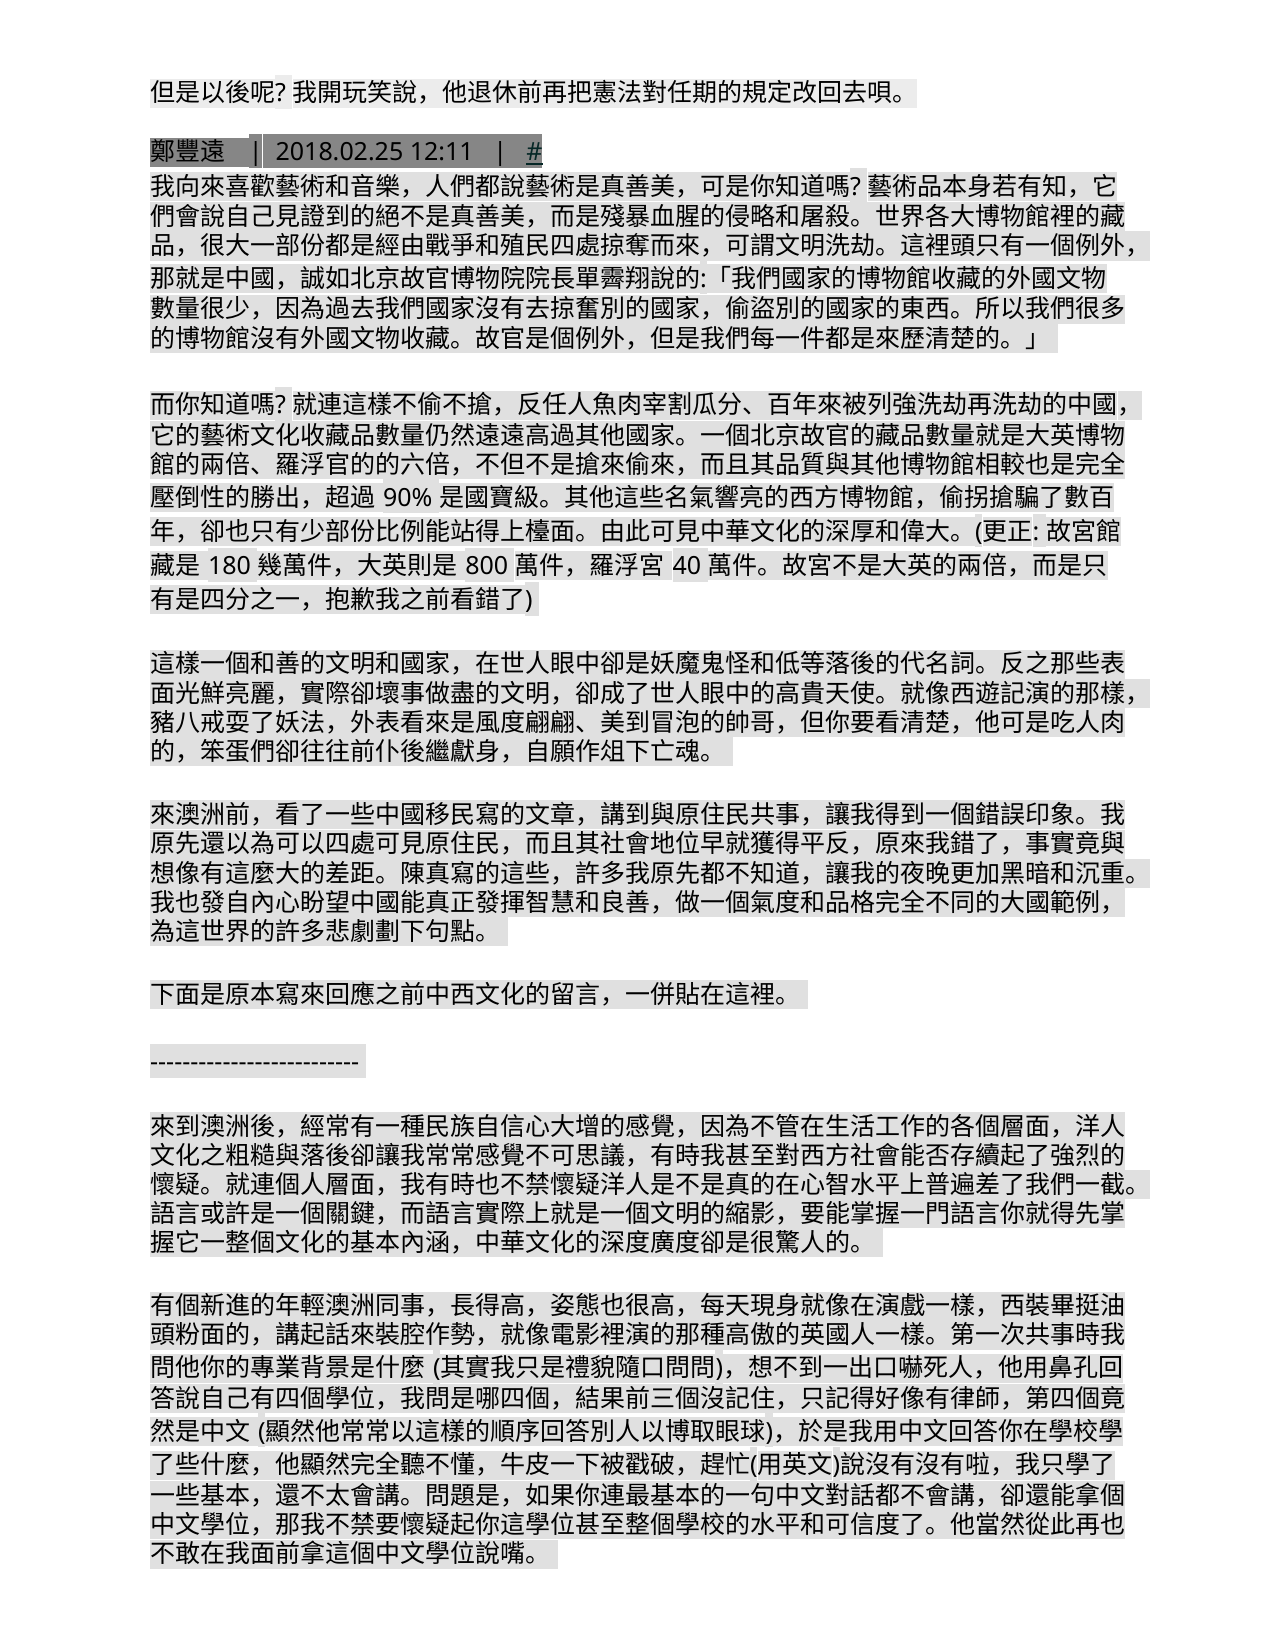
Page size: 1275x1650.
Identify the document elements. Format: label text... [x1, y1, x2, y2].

text 我向來喜歡藝術和音樂，人們都說藝術是真善美，可是你知道嗎? 藝術品本身若有知，它們會說自己見證到的絕不是真善美，而是殘暴血腥的侵略和屠殺。世界各大博物館裡的藏品，很大一部份都是經由戰爭和殖民四處掠奪而來，可謂文明洗劫。這裡頭只有一個例外，那就是中國，誠如北京故官博物院院長單霽翔說的:「我們國家的博物館收藏的外國文物數量很少，因為過去我們國家沒有去掠奮別的國家，偷盜別的國家的東西。所以我們很多的博物館沒有外國文物收藏。故官是個例外，但是我們每一件都是來歷清楚的。」 而你知道嗎? 就連這樣不偷不搶，反任人魚肉宰割瓜分、百年來被列強洗劫再洗劫的中國，它的藝術文化收藏品數量仍然遠遠高過其他國家。一個北京故官的藏品數量就是大英博物館的兩倍、羅浮官的的六倍，不但不是搶來偷來，而且其品質與其他博物館相較也是完全壓倒性的勝出，超過 90% 是國寶級。其他這些名氣響亮的西方博物館，偷拐搶騙了數百年，卻也只有少部份比例能站得上檯面。由此可見中華文化的深厚和偉大。(更正: 故宮館藏是 180 幾萬件，大英則是 800 萬件，羅浮宮 40 萬件。故宮不是大英的兩倍，而是只有是四分之一，抱歉我之前看錯了) 這樣一個和善的文明和國家，在世人眼中卻是妖魔鬼怪和低等落後的代名詞。反之那些表面光鮮亮麗，實際卻壞事做盡的文明，卻成了世人眼中的高貴天使。就像西遊記演的那樣，豬八戒耍了妖法，外表看來是風度翩翩、美到冒泡的帥哥，但你要看清楚，他可是吃人肉的，笨蛋們卻往往前仆後繼獻身，自願作俎下亡魂。 來澳洲前，看了一些中國移民寫的文章，講到與原住民共事，讓我得到一個錯誤印象。我原先還以為可以四處可見原住民，而且其社會地位早就獲得平反，原來我錯了，事實竟與想像有這麼大的差距。陳真寫的這些，許多我原先都不知道，讓我的夜晚更加黑暗和沉重。我也發自內心盼望中國能真正發揮智慧和良善，做一個氣度和品格完全不同的大國範例，為這世界的許多悲劇劃下句點。 下面是原本寫來回應之前中西文化的留言，一併貼在這裡。 -------------------------- 來到澳洲後，經常有一種民族自信心大增的感覺，因為不管在生活工作的各個層面，洋人文化之粗糙與落後卻讓我常常感覺不可思議，有時我甚至對西方社會能否存續起了強烈的懷疑。就連個人層面，我有時也不禁懷疑洋人是不是真的在心智水平上普遍差了我們一截。語言或許是一個關鍵，而語言實際上就是一個文明的縮影，要能掌握一門語言你就得先掌握它一整個文化的基本內涵，中華文化的深度廣度卻是很驚人的。 有個新進的年輕澳洲同事，長得高，姿態也很高，每天現身就像在演戲一樣，西裝畢挺油頭粉面的，講起話來裝腔作勢，就像電影裡演的那種高傲的英國人一樣。第一次共事時我問他你的專業背景是什麼 (其實我只是禮貌隨口問問)，想不到一出口嚇死人，他用鼻孔回答說自己有四個學位，我問是哪四個，結果前三個沒記住，只記得好像有律師，第四個竟然是中文 (顯然他常常以這樣的順序回答別人以博取眼球)，於是我用中文回答你在學校學了些什麼，他顯然完全聽不懂，牛皮一下被戳破，趕忙(用英文)說沒有沒有啦，我只學了一些基本，還不太會講。問題是，如果你連最基本的一句中文對話都不會講，卻還能拿個中文學位，那我不禁要懷疑起你這學位甚至整個學校的水平和可信度了。他當然從此再也不敢在我面前拿這個中文學位說嘴。 洋國家就是這樣，高聲高調的，他好像以為自己的文化和英文是宇球中心，全世界理應都要學英文說英文才對，他不會體諒甚至推崇別人要能掌握一門外語所付出的心力智力，自己則十分懶惰，對其他文化連一點最基本的理解意願和能力都沒有，就一點連皮毛都算不上的”中文學位”都可以拿出來炫耀。這在中國也許沒辦法發生，因為中國強又大，你不會說中文沒辦法生存，個人得屈從文化; 在台灣我卻常常可以看到洋人生活了十幾二十年，連一句中文都不會講，原因無他，整個台灣會配合他寵他抬舉他的洋人地位，以致於整個語言和文化屈從他個人了。這時候只要他稍微口吐一句歪歪斜斜的你好或是謝謝，台灣人就會興奮得流汁了。 說到底發揮作用的都是一種強弱關係，與其說人們對語言和文化有興趣，倒不如說人們感興趣的是其實是強弱與高低，往高處攀附才是多數人真正的動機，否則我在台灣為什麼從來只聽過人們想學英文，卻從沒聽過有人想學泰文或越南文? 就連英文也有高低位階的，只聽過有人想學英式口音或美式口音，怎麼沒聽過有人想學澳式口音或 Chinglish (中式英文) 或台式英文? 反之，已經身在高處的人當然更不可能自動降級去學弱的一方。 說遠了，我要說的只是一個文化或一門語言，乃至哪怕只是一門知識和技術，它在人們心中的地位其實經常是十分偏頗的。那些熱門的，與其說它真的具有什麼內涵，不如說它的使用者在強弱排行上佔有優勢，而人們是傾向追逐外在強弱而非內在價值。 一時強弱沒什麼，但一個文明能否長久，終究還是得看它的”家底”是否豐厚，也就是我說的深度廣度的問題。全中國最有名的老外應該是大山 (Mark Rowswell) 吧，加拿大人，卻已在中國住了三十年。中文極好，好到可以講相聲，上過四次春晚，可謂家喻戶曉。隨手找一段大山的影片: https://youtu.be/agEXWdgpKDE 我喜歡大山，但就像周星馳”西遊降魔篇”裡唐僧的師父說的，這樣近乎完美的中文在我看還是差了那麼一點點，差了哪一點點? 就那麼一點點。 這個一點點卻關乎一個巨大的”底子”問題，中西文化的底子畢竟有著很大差別，而人不管再怎麼學習，你的靈魂永遠是長在一個根深蒂固的”母文化”上。 在人格特質與言行的展現上，西方在個人層面強調外放、強調形象舉止、強調力量與作為，喜歡展現口舌社交能力，展現各方各面的競爭力。表面嗯嗯啊啊的斯文和禮貌，其實只是一種包裝，實際上他無時無刻都想秀自己，不想落人後。西方把這種張揚叫作”自信”。沒有”自信”，你在洋社會很難生存。 相比之中華文化注重涵養、注重內斂與本質，謙遜、安靜、沉著一點的人總讓人感覺比較像樣。 東方整個文化的”方向”與西方剛好南轅北轍，很多時候兩種文化間彷彿有一堵厚厚的牆，像海面與天空的交界那樣，各自活著不同的物種，很難溝通。至於哪樣比較好，如果你要侵略，或許西式作風比較有成效，但如果你想長久存續，那東方必定勝出。 當然我說的只是一個大的輪廓的比較，小的社會各層面乃至個人，往往差距很大，不能一概而論。 來澳洲之前，我非常想從事藝術和音樂，這些都是西方的強項，開始在澳洲生活後，許多時候我卻都不禁想開始教中文，進行一種文化傳播工作。洋社會沒文化是原因之一，原因之二是我的中文造脂雖就和一般人差不多，但仍然遠遠超過我的西洋藝術音樂水平，有如此”才能”不用而追求一些空洞的夢，豈不是浪費生命嗎? 中國在各國各地有所謂孔子學院，官方機構，似乎就是扮演這樣一種角色，可惜聽說不太會包裝和洗腦，業績不甚理想。中國夢尚未實現，我與同志等都仍需努力。 [150, 168, 1125, 1569]
text 鄭豐遠 | 2018.02.25 12:11 | # [150, 134, 1125, 168]
text 但是以後呢? 我開玩笑說，他退休前再把憲法對任期的規定改回去唄。 [150, 75, 1125, 109]
